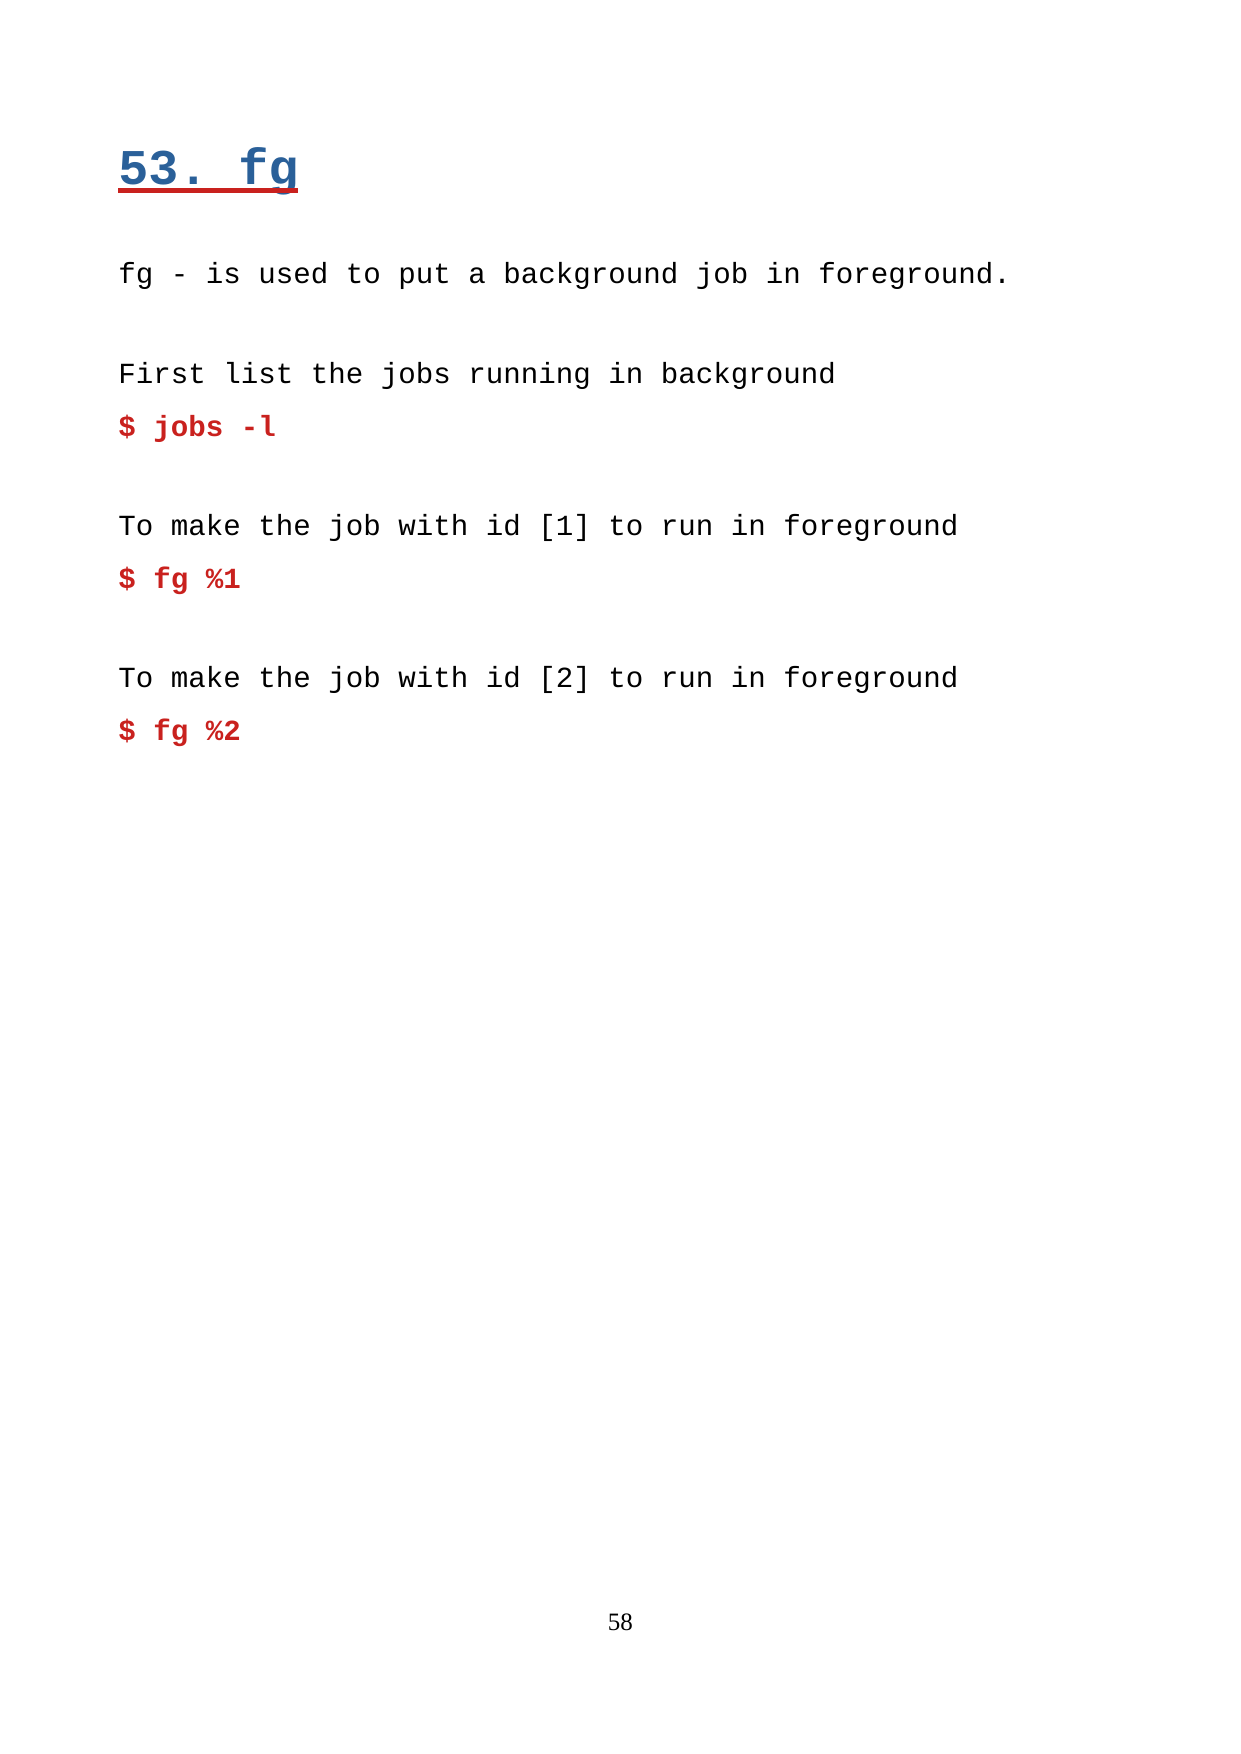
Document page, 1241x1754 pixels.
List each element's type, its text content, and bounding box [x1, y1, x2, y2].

text To make the job with id [2] to run in foreground [118, 663, 1122, 697]
text $ fg %1 [118, 564, 1122, 597]
text $ jobs -l [118, 412, 1122, 445]
text First list the jobs running in background [118, 359, 1122, 392]
text fg - is used to put a background job in foreground. [118, 259, 1122, 292]
text $ fg %2 [118, 716, 1122, 749]
subtitle 53. fg [118, 143, 1122, 200]
text To make the job with id [1] to run in foreground [118, 511, 1122, 544]
